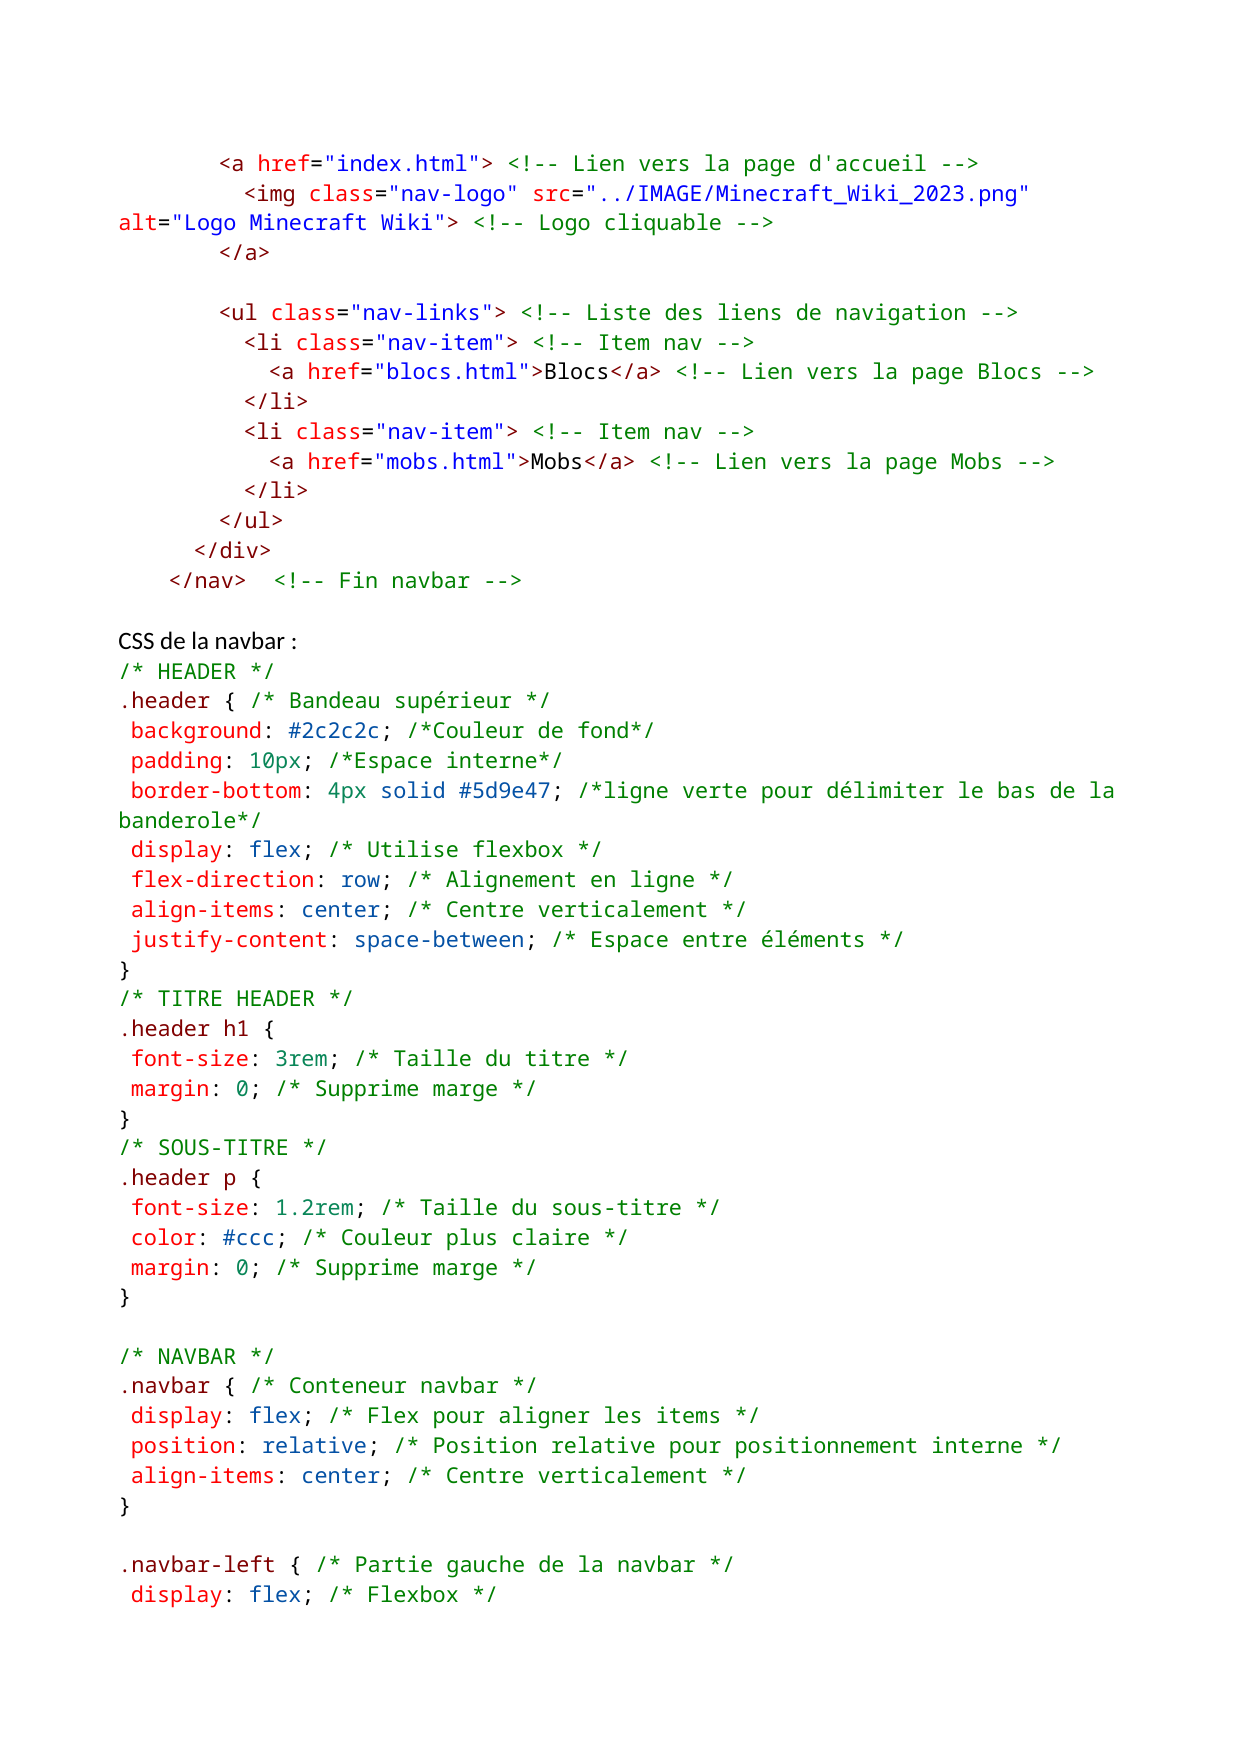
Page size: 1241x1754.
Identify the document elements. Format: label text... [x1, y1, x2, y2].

text <img class="nav-logo" src="../IMAGE/Minecraft_Wiki_2023.png" alt="Logo Minecraft Wiki"> <!-- Logo cliquable --> [118, 178, 1122, 237]
text <a href="index.html"> <!-- Lien vers la page d'accueil --> [118, 148, 1122, 178]
text .navbar-left { /* Partie gauche de la navbar */ [118, 1549, 1122, 1579]
text .header h1 { [118, 1013, 1122, 1043]
text /* SOUS-TITRE */ [118, 1132, 1122, 1162]
text /* HEADER */ [118, 656, 1122, 685]
text display: flex; /* Flex pour aligner les items */ [118, 1400, 1122, 1430]
text </ul> [118, 505, 1122, 535]
text /* NAVBAR */ [118, 1341, 1122, 1371]
text display: flex; /* Flexbox */ [118, 1579, 1122, 1609]
text <a href="blocs.html">Blocs</a> <!-- Lien vers la page Blocs --> [118, 356, 1122, 386]
text <li class="nav-item"> <!-- Item nav --> [118, 326, 1122, 356]
text margin: 0; /* Supprime marge */ [118, 1251, 1122, 1281]
text position: relative; /* Position relative pour positionnement interne */ [118, 1430, 1122, 1460]
text </li> [118, 475, 1122, 505]
text </div> [118, 535, 1122, 565]
text } [118, 1490, 1122, 1519]
text justify-content: space-between; /* Espace entre éléments */ [118, 924, 1122, 953]
text .navbar { /* Conteneur navbar */ [118, 1371, 1122, 1400]
text font-size: 3rem; /* Taille du titre */ [118, 1043, 1122, 1073]
text margin: 0; /* Supprime marge */ [118, 1073, 1122, 1102]
text CSS de la navbar : [118, 625, 1122, 656]
text align-items: center; /* Centre verticalement */ [118, 1460, 1122, 1490]
text /* TITRE HEADER */ [118, 983, 1122, 1013]
text <li class="nav-item"> <!-- Item nav --> [118, 416, 1122, 446]
text <ul class="nav-links"> <!-- Liste des liens de navigation --> [118, 297, 1122, 326]
text } [118, 953, 1122, 983]
text font-size: 1.2rem; /* Taille du sous-titre */ [118, 1192, 1122, 1222]
text <a href="mobs.html">Mobs</a> <!-- Lien vers la page Mobs --> [118, 446, 1122, 475]
text color: #ccc; /* Couleur plus claire */ [118, 1222, 1122, 1251]
text border-bottom: 4px solid #5d9e47; /*ligne verte pour délimiter le bas de la banderole*/ [118, 775, 1122, 834]
text flex-direction: row; /* Alignement en ligne */ [118, 864, 1122, 894]
text .header p { [118, 1162, 1122, 1192]
text .header { /* Bandeau supérieur */ [118, 685, 1122, 715]
text } [118, 1281, 1122, 1311]
text display: flex; /* Utilise flexbox */ [118, 834, 1122, 864]
text </a> [118, 237, 1122, 267]
text } [118, 1102, 1122, 1132]
text padding: 10px; /*Espace interne*/ [118, 745, 1122, 775]
text align-items: center; /* Centre verticalement */ [118, 894, 1122, 924]
text background: #2c2c2c; /*Couleur de fond*/ [118, 715, 1122, 745]
text </nav> <!-- Fin navbar --> [118, 565, 1122, 594]
text </li> [118, 386, 1122, 416]
